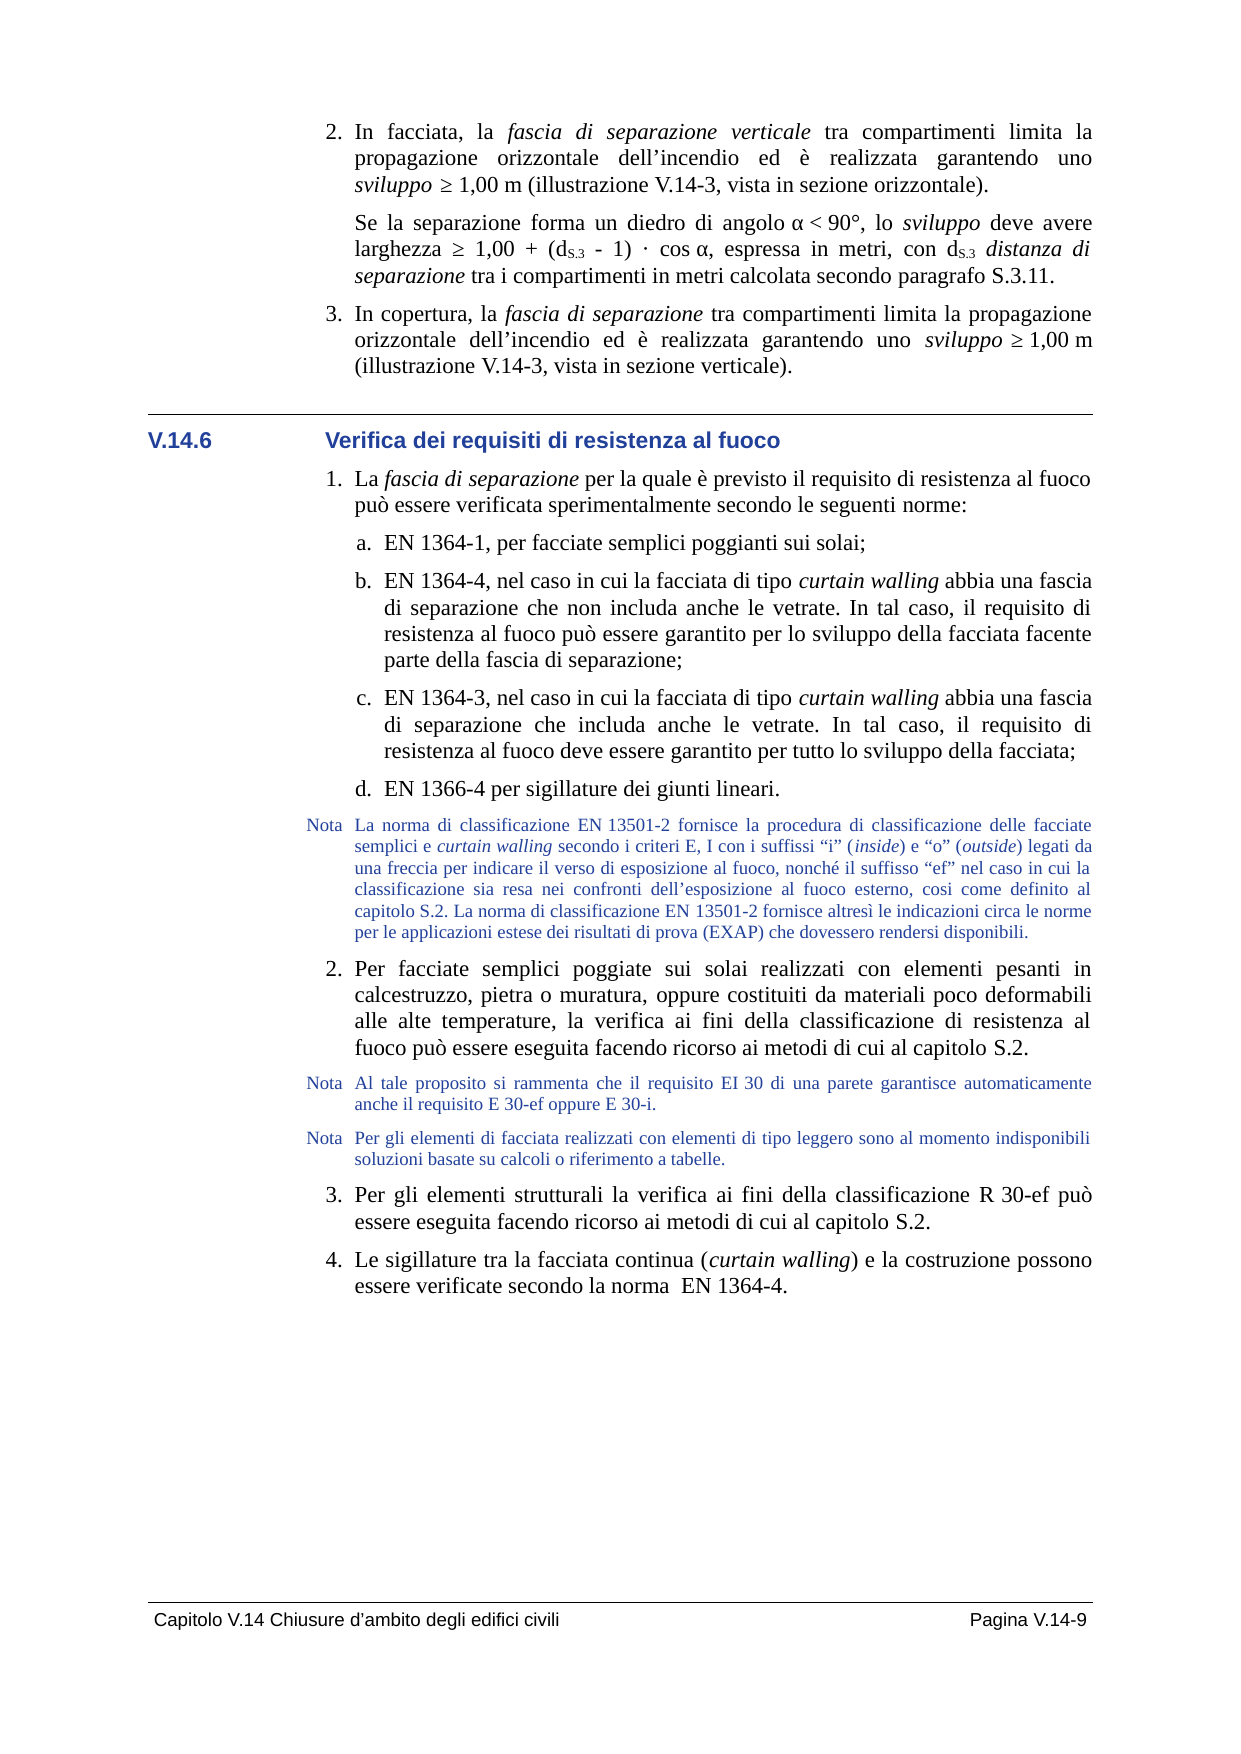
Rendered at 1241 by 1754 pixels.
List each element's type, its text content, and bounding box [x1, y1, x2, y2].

list EN 1364-1, per facciate semplici poggianti sui solai; [372, 529, 1093, 556]
list Per gli elementi strutturali la verifica ai fini della classificazione R 30-ef può essere eseguita facendo ricorso ai metodi di cui al capitolo S.2. [342, 1182, 1093, 1234]
list EN 1364-4, nel caso in cui la facciata di tipo curtain walling abbia una fascia di separazione che non includa anche le vetrate. In tal caso, il requisito di resistenza al fuoco può essere garantito per lo sviluppo della facciata facente parte della fascia di separazione; [372, 567, 1093, 673]
list Per gli elementi di facciata realizzati con elementi di tipo leggero sono al momento indisponibili soluzioni basate su calcoli o riferimento a tabelle. [342, 1127, 1093, 1170]
list EN 1364-3, nel caso in cui la facciata di tipo curtain walling abbia una fascia di separazione che includa anche le vetrate. In tal caso, il requisito di resistenza al fuoco deve essere garantito per tutto lo sviluppo della facciata; [372, 684, 1093, 763]
list In facciata, la fascia di separazione verticale tra compartimenti limita la propagazione orizzontale dell’incendio ed è realizzata garantendo uno sviluppo ≥ 1,00 m (illustrazione V.14-3, vista in sezione orizzontale). [342, 118, 1093, 197]
list Se la separazione forma un diedro di angolo α < 90°, lo sviluppo deve avere larghezza ≥ 1,00 + (dS.3 - 1) · cos α, espressa in metri, con dS.3 distanza di separazione tra i compartimenti in metri calcolata secondo paragrafo S.3.11. [342, 209, 1093, 288]
list Al tale proposito si rammenta che il requisito EI 30 di una parete garantisce automaticamente anche il requisito E 30-ef oppure E 30-i. [342, 1072, 1093, 1115]
list La fascia di separazione per la quale è previsto il requisito di resistenza al fuoco può essere verificata sperimentalmente secondo le seguenti norme: [342, 465, 1093, 517]
subtitle Verifica dei requisiti di resistenza al fuoco [148, 415, 1093, 453]
list In copertura, la fascia di separazione tra compartimenti limita la propagazione orizzontale dell’incendio ed è realizzata garantendo uno sviluppo ≥ 1,00 m (illustrazione V.14-3, vista in sezione verticale). [342, 300, 1093, 379]
list Per facciate semplici poggiate sui solai realizzati con elementi pesanti in calcestruzzo, pietra o muratura, oppure costituiti da materiali poco deformabili alle alte temperature, la verifica ai fini della classificazione di resistenza al fuoco può essere eseguita facendo ricorso ai metodi di cui al capitolo S.2. [342, 954, 1093, 1060]
list EN 1366-4 per sigillature dei giunti lineari. [372, 775, 1093, 802]
list Le sigillature tra la facciata continua (curtain walling) e la costruzione possono essere verificate secondo la norma EN 1364-4. [342, 1246, 1093, 1299]
list La norma di classificazione EN 13501-2 fornisce la procedura di classificazione delle facciate semplici e curtain walling secondo i criteri E, I con i suffissi “i” (inside) e “o” (outside) legati da una freccia per indicare il verso di esposizione al fuoco, nonché il suffisso “ef” nel caso in cui la classificazione sia resa nei confronti dell’esposizione al fuoco esterno, cosi come definito al capitolo S.2. La norma di classificazione EN 13501-2 fornisce altresì le indicazioni circa le norme per le applicazioni estese dei risultati di prova (EXAP) che dovessero rendersi disponibili. [342, 813, 1093, 943]
